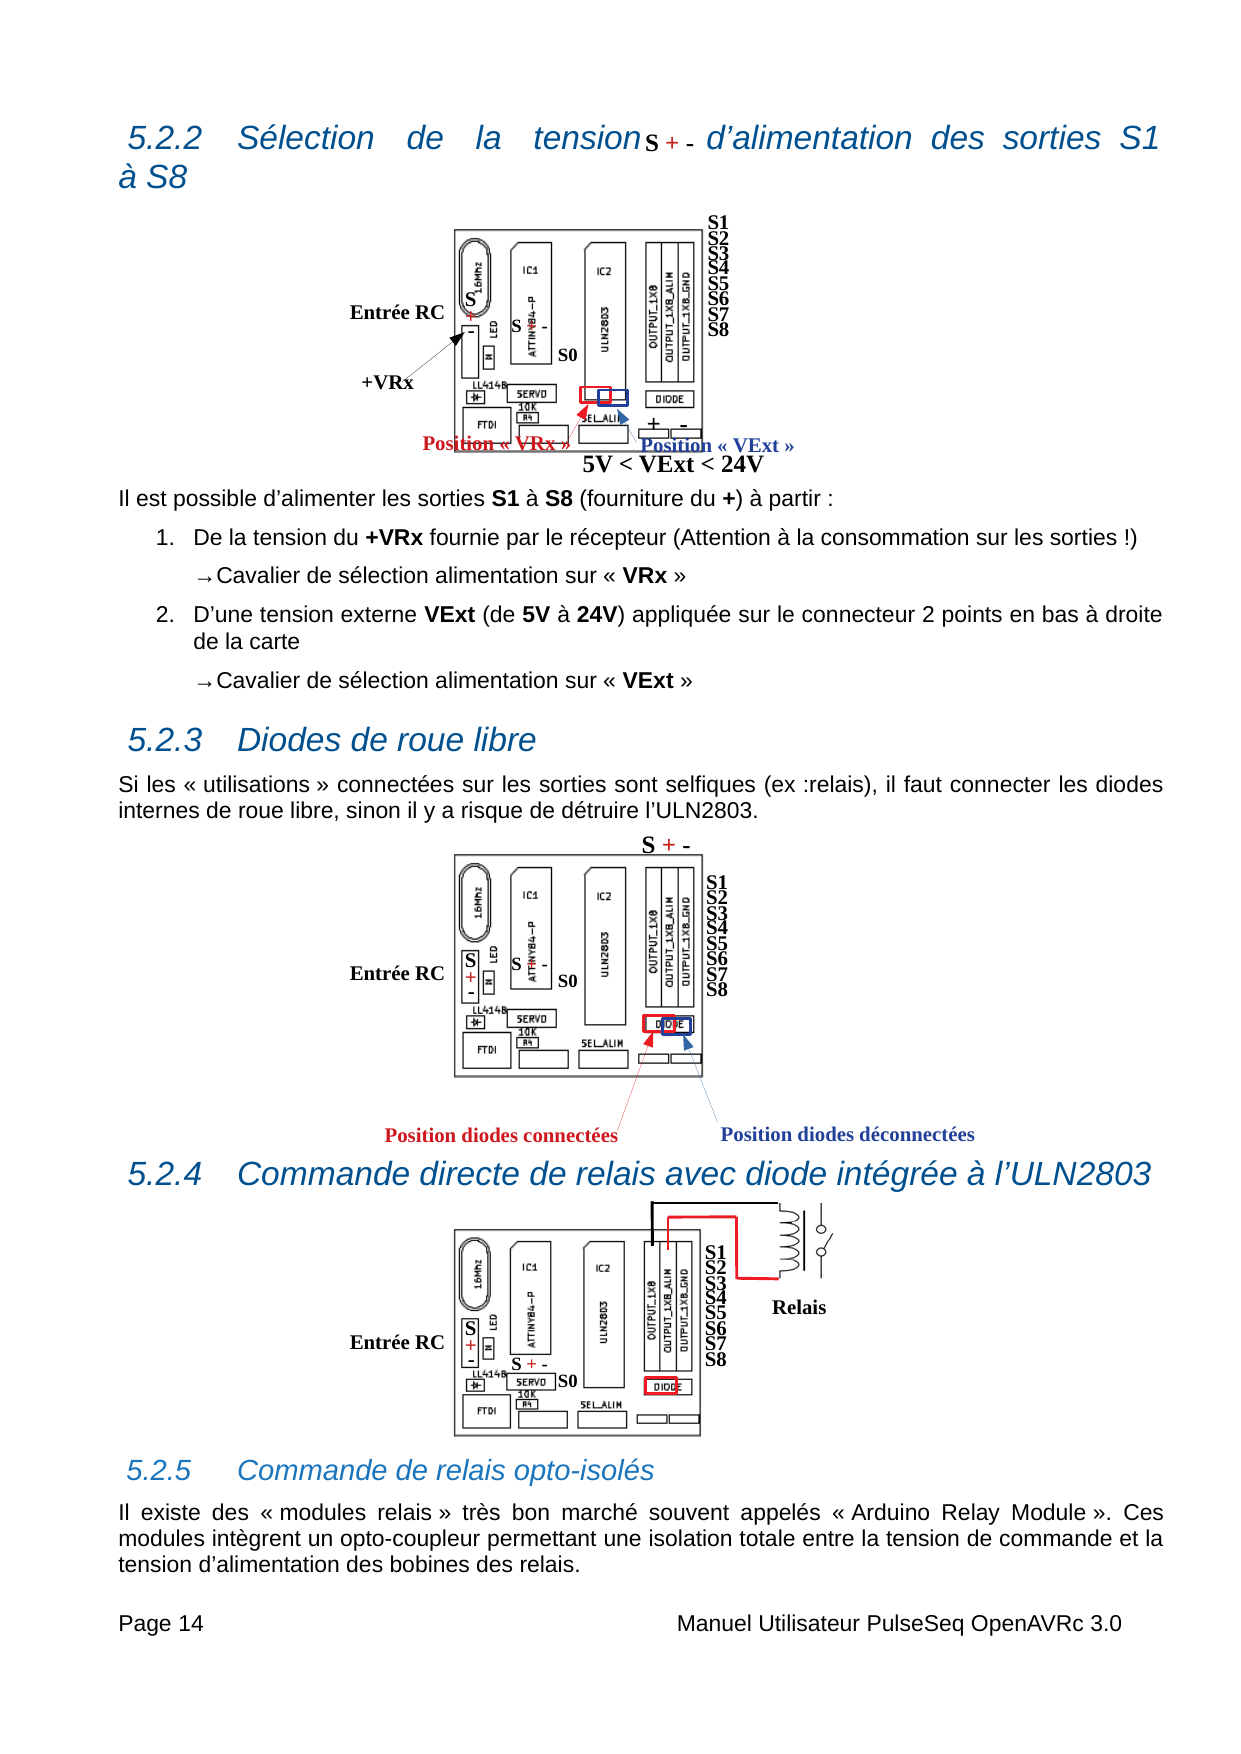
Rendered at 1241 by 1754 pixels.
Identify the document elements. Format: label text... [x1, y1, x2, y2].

picture [676, 1020, 689, 1033]
picture [645, 1017, 661, 1030]
text Il est possible d’alimenter les sorties S1 à S8 (fourniture du +) à partir : [118, 485, 1164, 511]
text →Cavalier de sélection alimentation sur « VExt » [118, 667, 1164, 693]
subtitle Commande directe de relais avec diode intégrée à l’ULN2803 [118, 1154, 1164, 1192]
subtitle Commande de relais opto-isolés [118, 1452, 1164, 1486]
text Il existe des « modules relais » très bon marché souvent appelés « Arduino Relay Module ». Ces modules intègrent un opto-coupleur permettant une isolation totale entre la tension de commande et la tension d’alimentation des bobines des relais. [118, 1498, 1164, 1578]
picture [453, 1228, 702, 1437]
picture [453, 853, 704, 1078]
picture [637, 1033, 699, 1078]
subtitle Diodes de roue libre [118, 720, 1164, 759]
list De la tension du +VRx fournie par le récepteur (Attention à la consommation sur les sorties !) [156, 524, 1164, 550]
picture [775, 1203, 834, 1279]
text →Cavalier de sélection alimentation sur « VRx » [118, 562, 1164, 589]
list D’une tension externe VExt (de 5V à 24V) appliquée sur le connecteur 2 points en bas à droite de la carte [156, 601, 1164, 654]
subtitle Sélection de la tension d’alimentation des sorties S1 à S8 [118, 118, 1164, 195]
text Si les « utilisations » connectées sur les sorties sont selfiques (ex :relais), il faut connecter les diodes internes de roue libre, sinon il y a risque de détruire l’ULN2803. [118, 771, 1164, 824]
picture [453, 228, 704, 453]
picture [664, 1020, 673, 1030]
